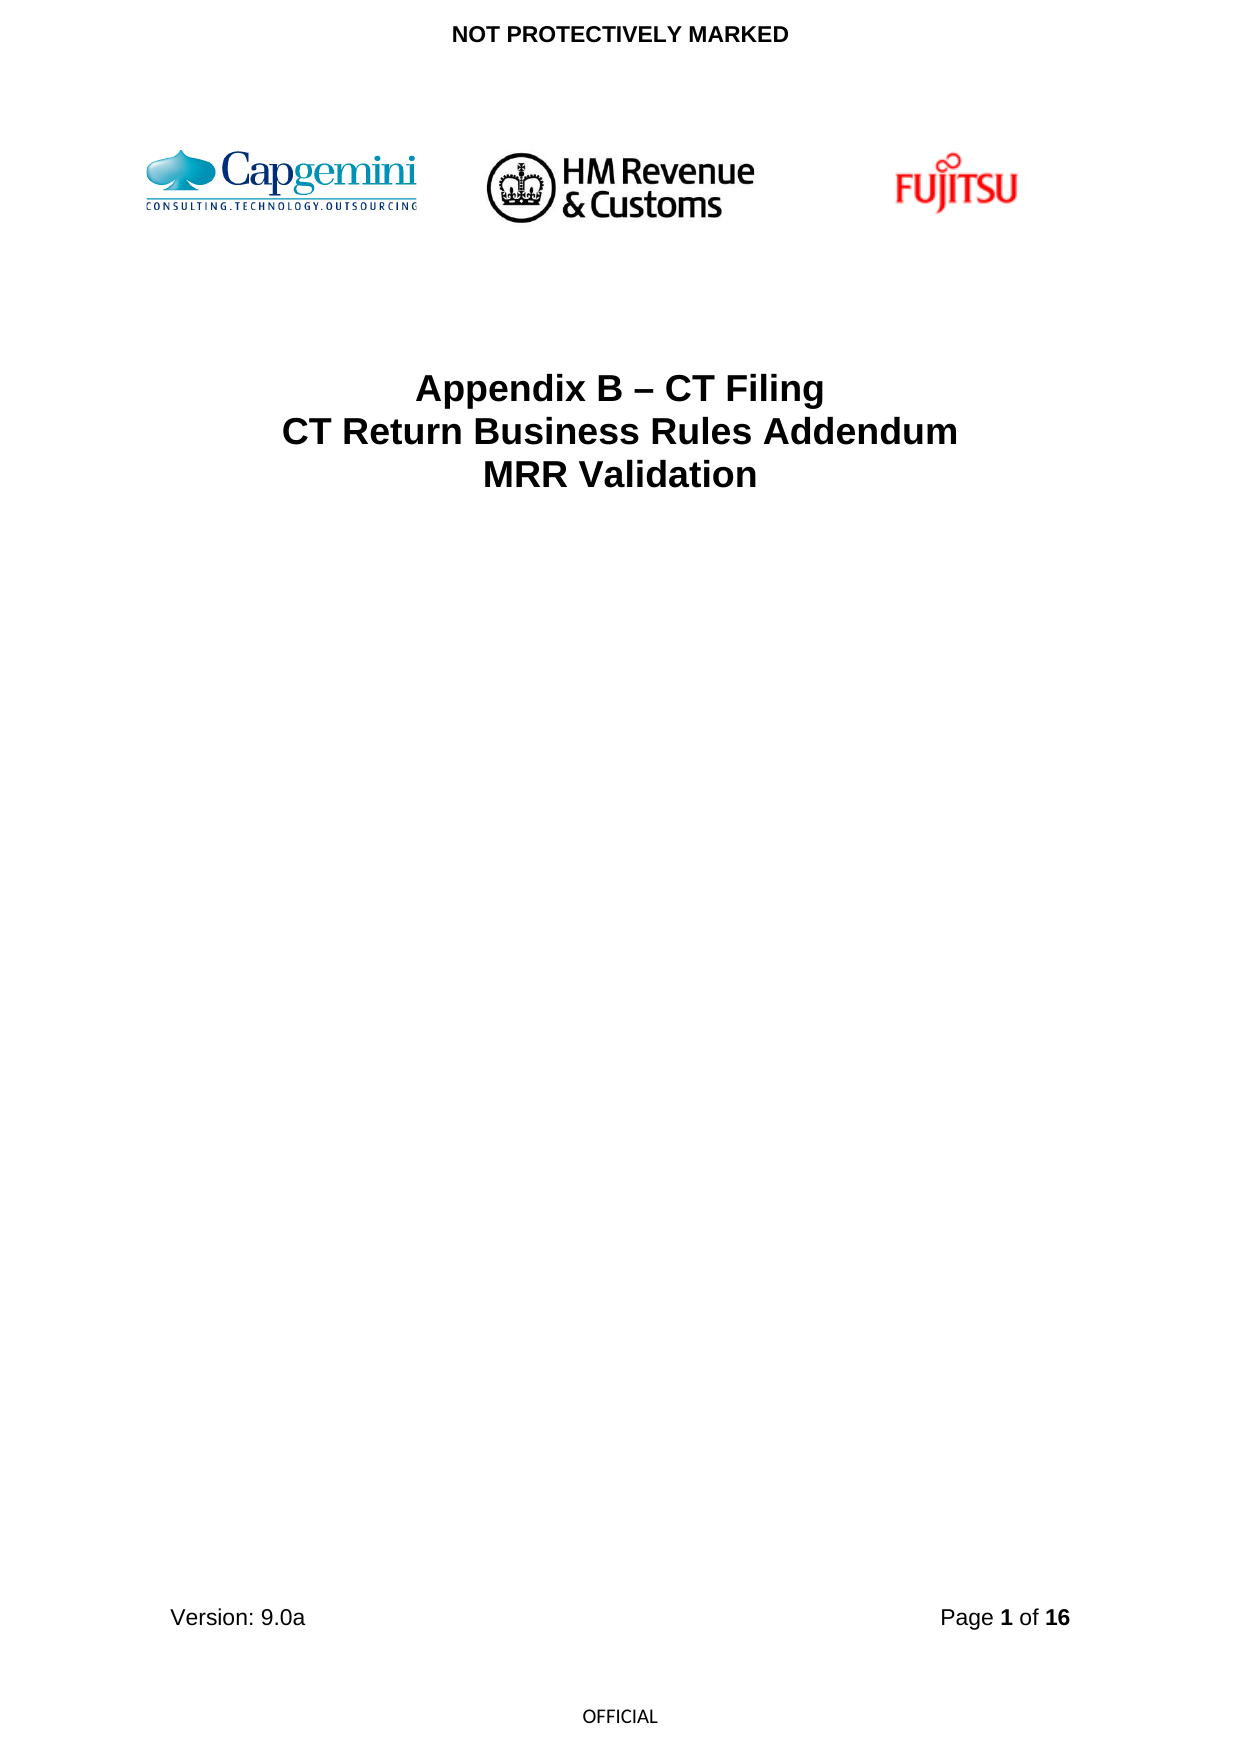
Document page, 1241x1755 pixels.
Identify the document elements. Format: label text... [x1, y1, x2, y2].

table_header [789, 150, 1127, 227]
table_header [113, 150, 451, 227]
subtitle MRR Validation [112, 452, 1128, 495]
table_header [755, 150, 789, 227]
subtitle Appendix B – CT Filing [112, 366, 1128, 409]
table_header [451, 150, 484, 227]
subtitle CT Return Business Rules Addendum [112, 409, 1128, 452]
